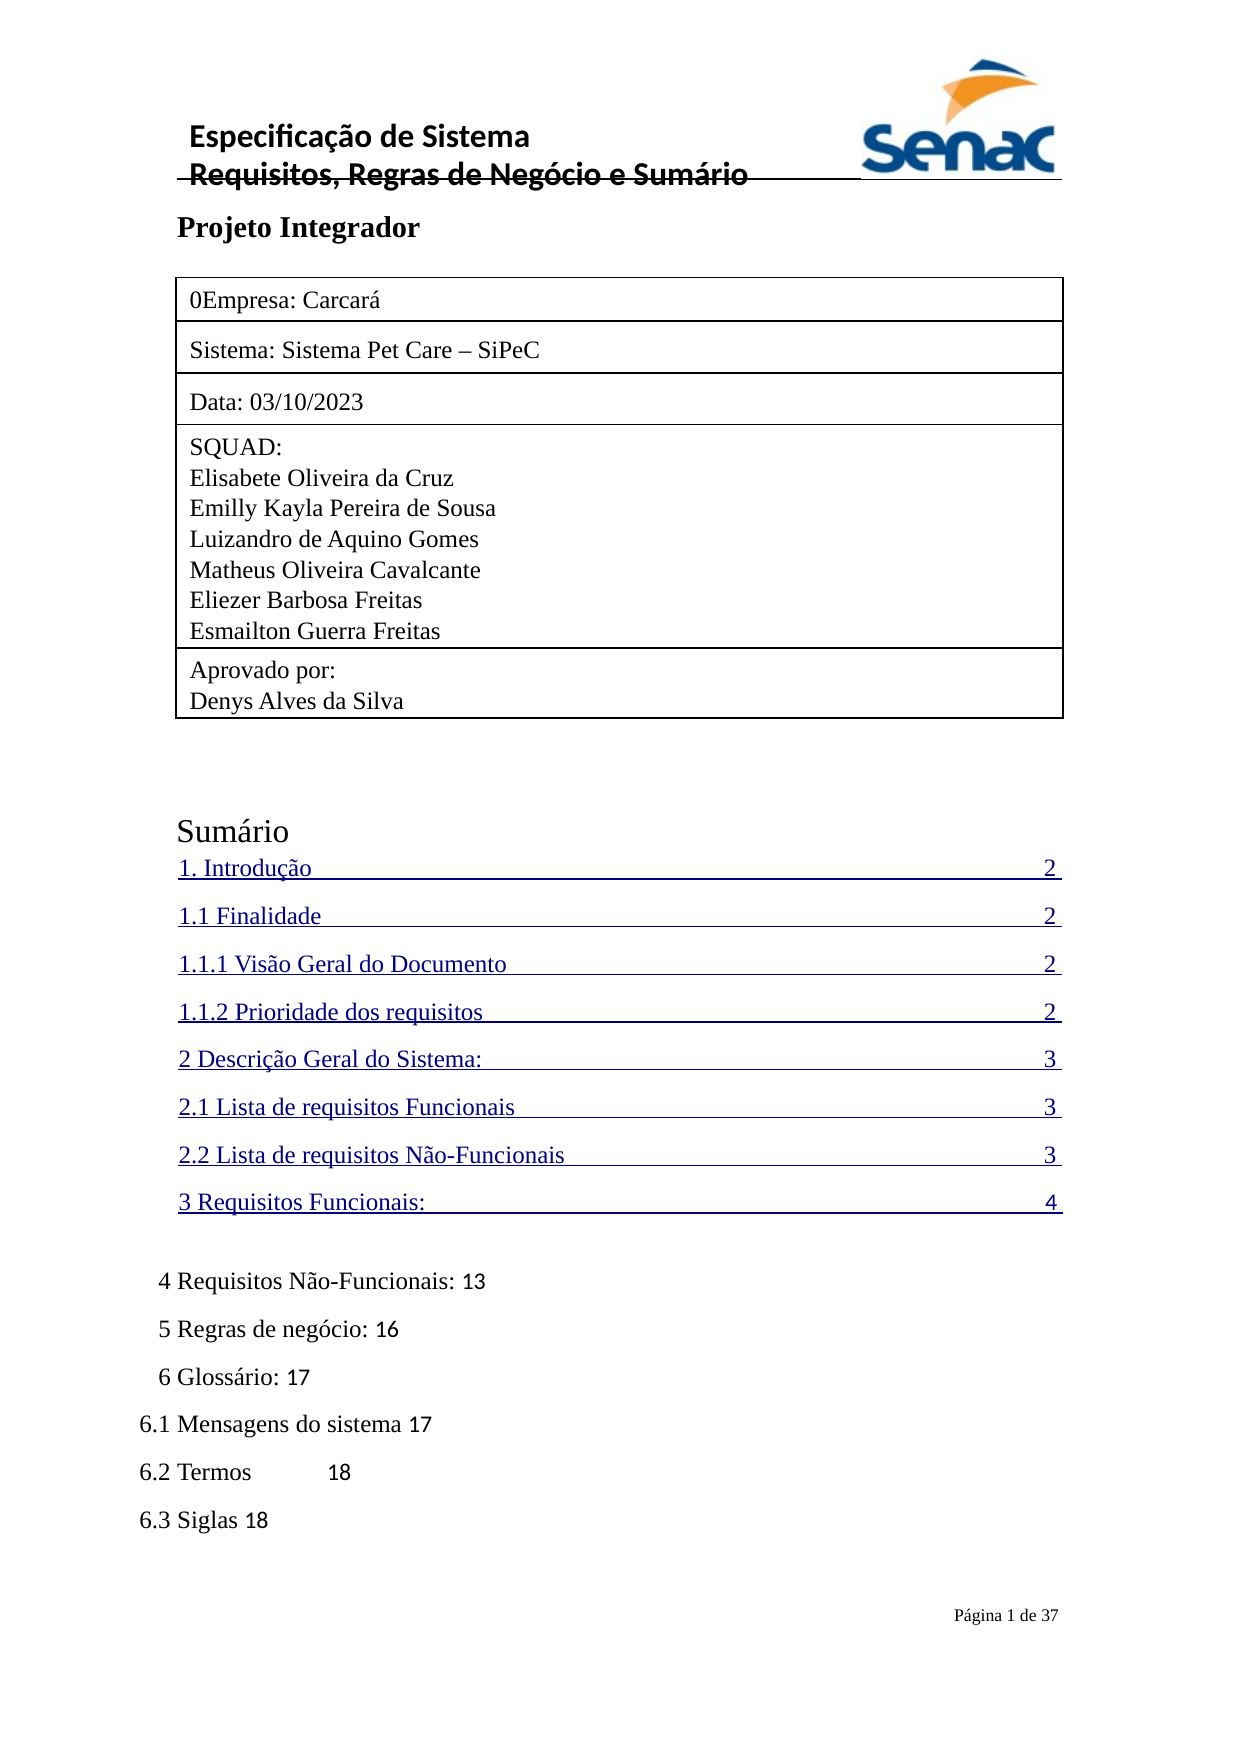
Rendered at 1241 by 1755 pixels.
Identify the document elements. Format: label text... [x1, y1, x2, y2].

list Mensagens do sistema 17 [139, 1409, 1064, 1439]
table_cell Aprovado por: Denys Alves da Silva [177, 649, 1062, 717]
text 2.1 Lista de requisitos Funcionais 3 [178, 1092, 1062, 1117]
text 2.2 Lista de requisitos Não-Funcionais 3 [178, 1140, 1062, 1165]
list Siglas 18 [139, 1505, 1064, 1535]
text Sumário [176, 810, 1064, 851]
text 1.1.1 Visão Geral do Documento 2 [178, 949, 1062, 974]
table_cell SQUAD: Elisabete Oliveira da Cruz Emilly Kayla Pereira de Sousa Luizandro de Aquino Gomes Matheus Oliveira Cavalcante Eliezer Barbosa Freitas Esmailton Guerra Freitas [177, 425, 1062, 647]
table_header 0Empresa: Carcará [177, 278, 1062, 320]
text 1.1 Finalidade 2 [178, 901, 1062, 926]
list Glossário: 17 [158, 1362, 1064, 1391]
text 1. Introdução 2 [178, 853, 1062, 878]
text Projeto Integrador [177, 209, 1064, 243]
list Termos 18 [139, 1457, 1064, 1487]
text 3 Requisitos Funcionais: 4 [178, 1187, 1062, 1212]
text 1.1.2 Prioridade dos requisitos 2 [178, 997, 1062, 1021]
table_cell Data: 03/10/2023 [177, 374, 1062, 423]
text 2 Descrição Geral do Sistema: 3 [178, 1044, 1062, 1069]
table_cell Sistema: Sistema Pet Care – SiPeC [177, 322, 1062, 372]
list Regras de negócio: 16 [158, 1314, 1064, 1343]
list Requisitos Não-Funcionais: 13 [158, 1266, 1064, 1295]
